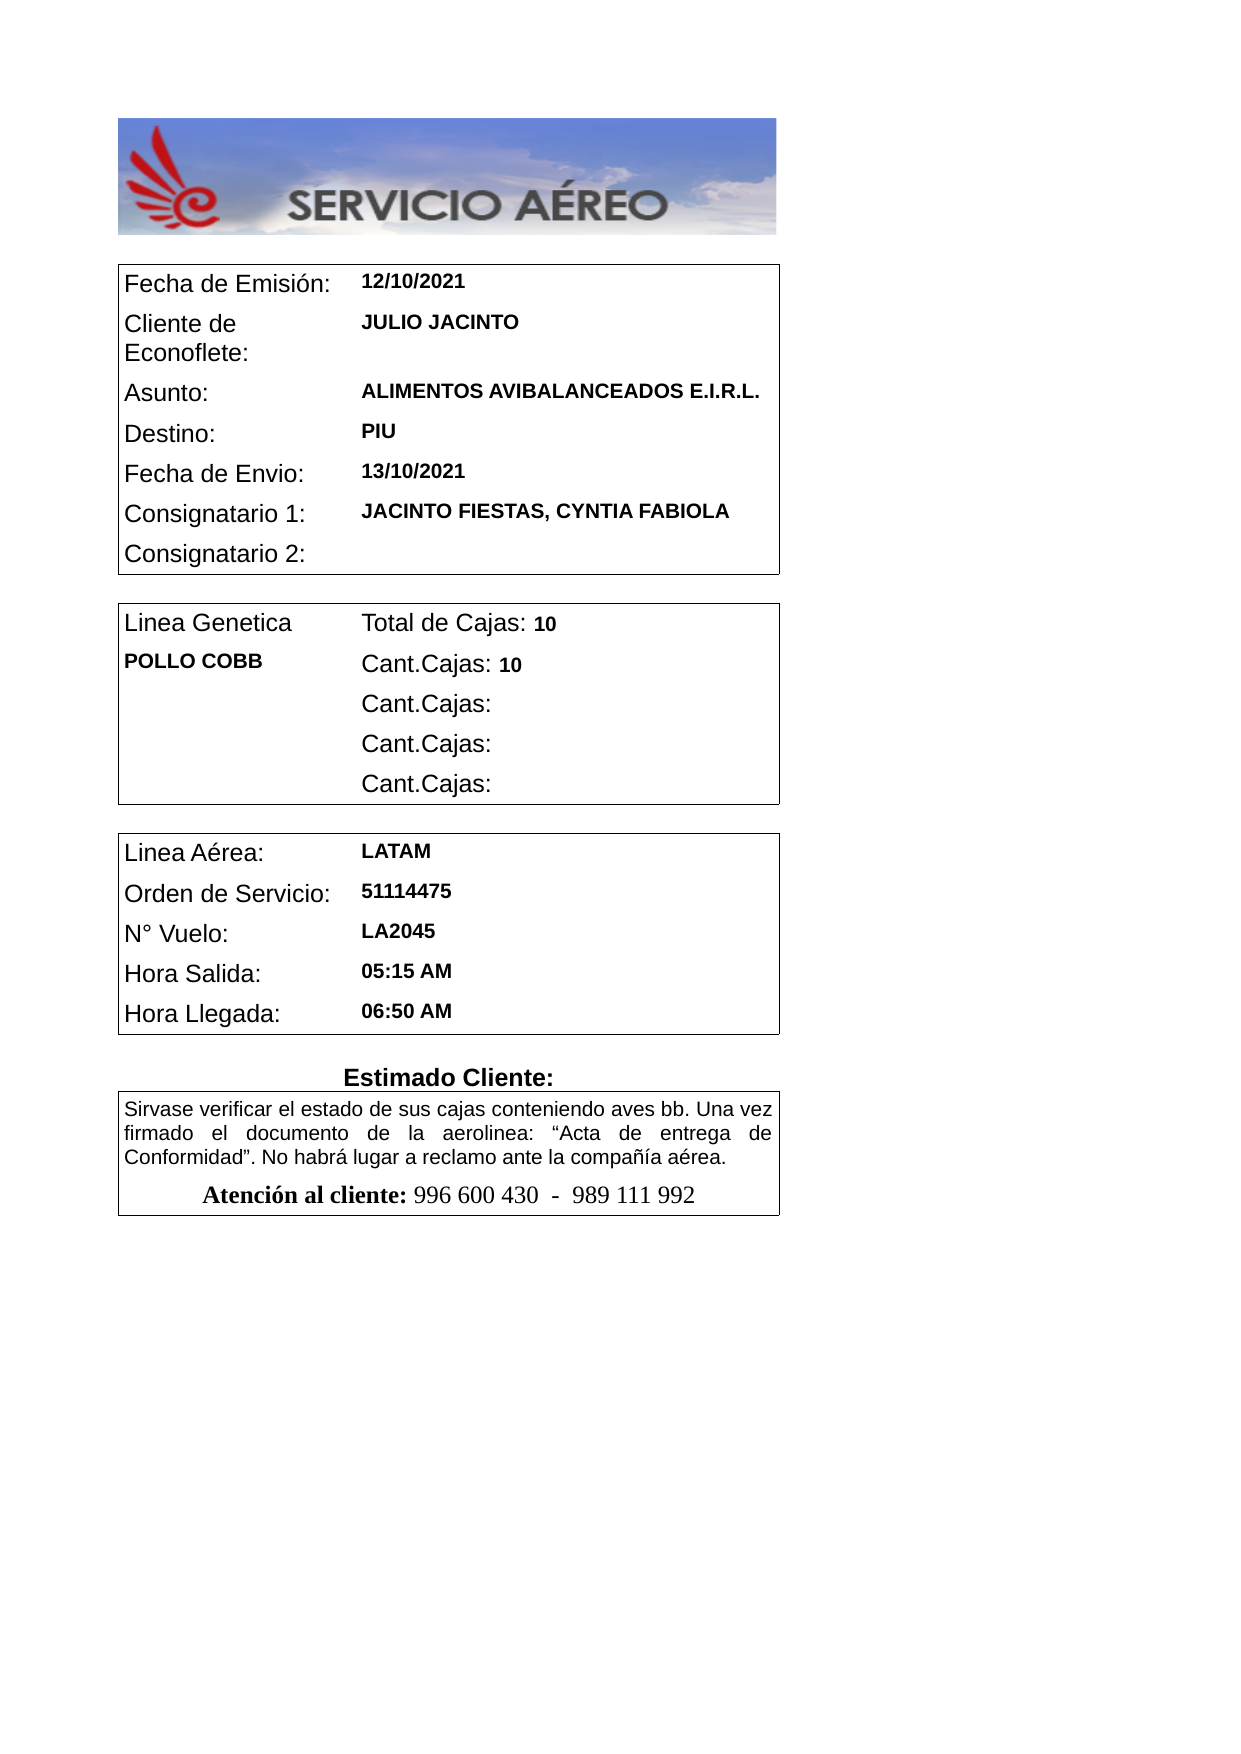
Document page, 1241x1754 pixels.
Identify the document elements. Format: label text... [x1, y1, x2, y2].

table_cell Consignatario 2: [119, 534, 356, 574]
table_cell [119, 764, 356, 804]
table_header 12/10/2021 [356, 265, 779, 304]
table_cell Destino: [119, 413, 356, 453]
table_cell [118, 805, 356, 833]
table_cell LATAM [356, 834, 779, 873]
table_cell Cliente de Econoflete: [119, 304, 356, 373]
table_cell LA2045 [356, 913, 779, 953]
table_cell Asunto: [119, 373, 356, 413]
table_cell N° Vuelo: [119, 913, 356, 953]
table_cell [356, 575, 779, 603]
picture [118, 118, 777, 235]
table_cell 06:50 AM [356, 994, 779, 1034]
table_cell Sirvase verificar el estado de sus cajas conteniendo aves bb. Una vez firmado el documento de la aerolinea: “Acta de entrega de Conformidad”. No habrá lugar a reclamo ante la compañía aérea. [119, 1092, 779, 1175]
table_cell Cant.Cajas: [356, 683, 779, 723]
table_cell PIU [356, 413, 779, 453]
table_cell [118, 575, 356, 603]
table_cell Estimado Cliente: [118, 1035, 779, 1091]
table_cell 05:15 AM [356, 953, 779, 993]
table_cell Hora Llegada: [119, 994, 356, 1034]
table_cell Atención al cliente: 996 600 430 - 989 111 992 [119, 1175, 779, 1215]
table_cell Cant.Cajas: [356, 764, 779, 804]
table_cell Consignatario 1: [119, 493, 356, 533]
table_cell [119, 683, 356, 723]
table_cell 13/10/2021 [356, 453, 779, 493]
table_header Fecha de Emisión: [119, 265, 356, 304]
table_cell [356, 534, 779, 574]
table_cell ALIMENTOS AVIBALANCEADOS E.I.R.L. [356, 373, 779, 413]
table_cell POLLO COBB [119, 643, 356, 683]
table_cell 51114475 [356, 873, 779, 913]
table_cell [119, 723, 356, 763]
table_cell Cant.Cajas: 10 [356, 643, 779, 683]
table_cell [356, 805, 779, 833]
table_cell JACINTO FIESTAS, CYNTIA FABIOLA [356, 493, 779, 533]
table_cell Cant.Cajas: [356, 723, 779, 763]
table_cell Hora Salida: [119, 953, 356, 993]
table_cell Fecha de Envio: [119, 453, 356, 493]
table_cell Linea Aérea: [119, 834, 356, 873]
table_cell Linea Genetica [119, 604, 356, 643]
table_cell JULIO JACINTO [356, 304, 779, 373]
table_cell Total de Cajas: 10 [356, 604, 779, 643]
table_cell Orden de Servicio: [119, 873, 356, 913]
